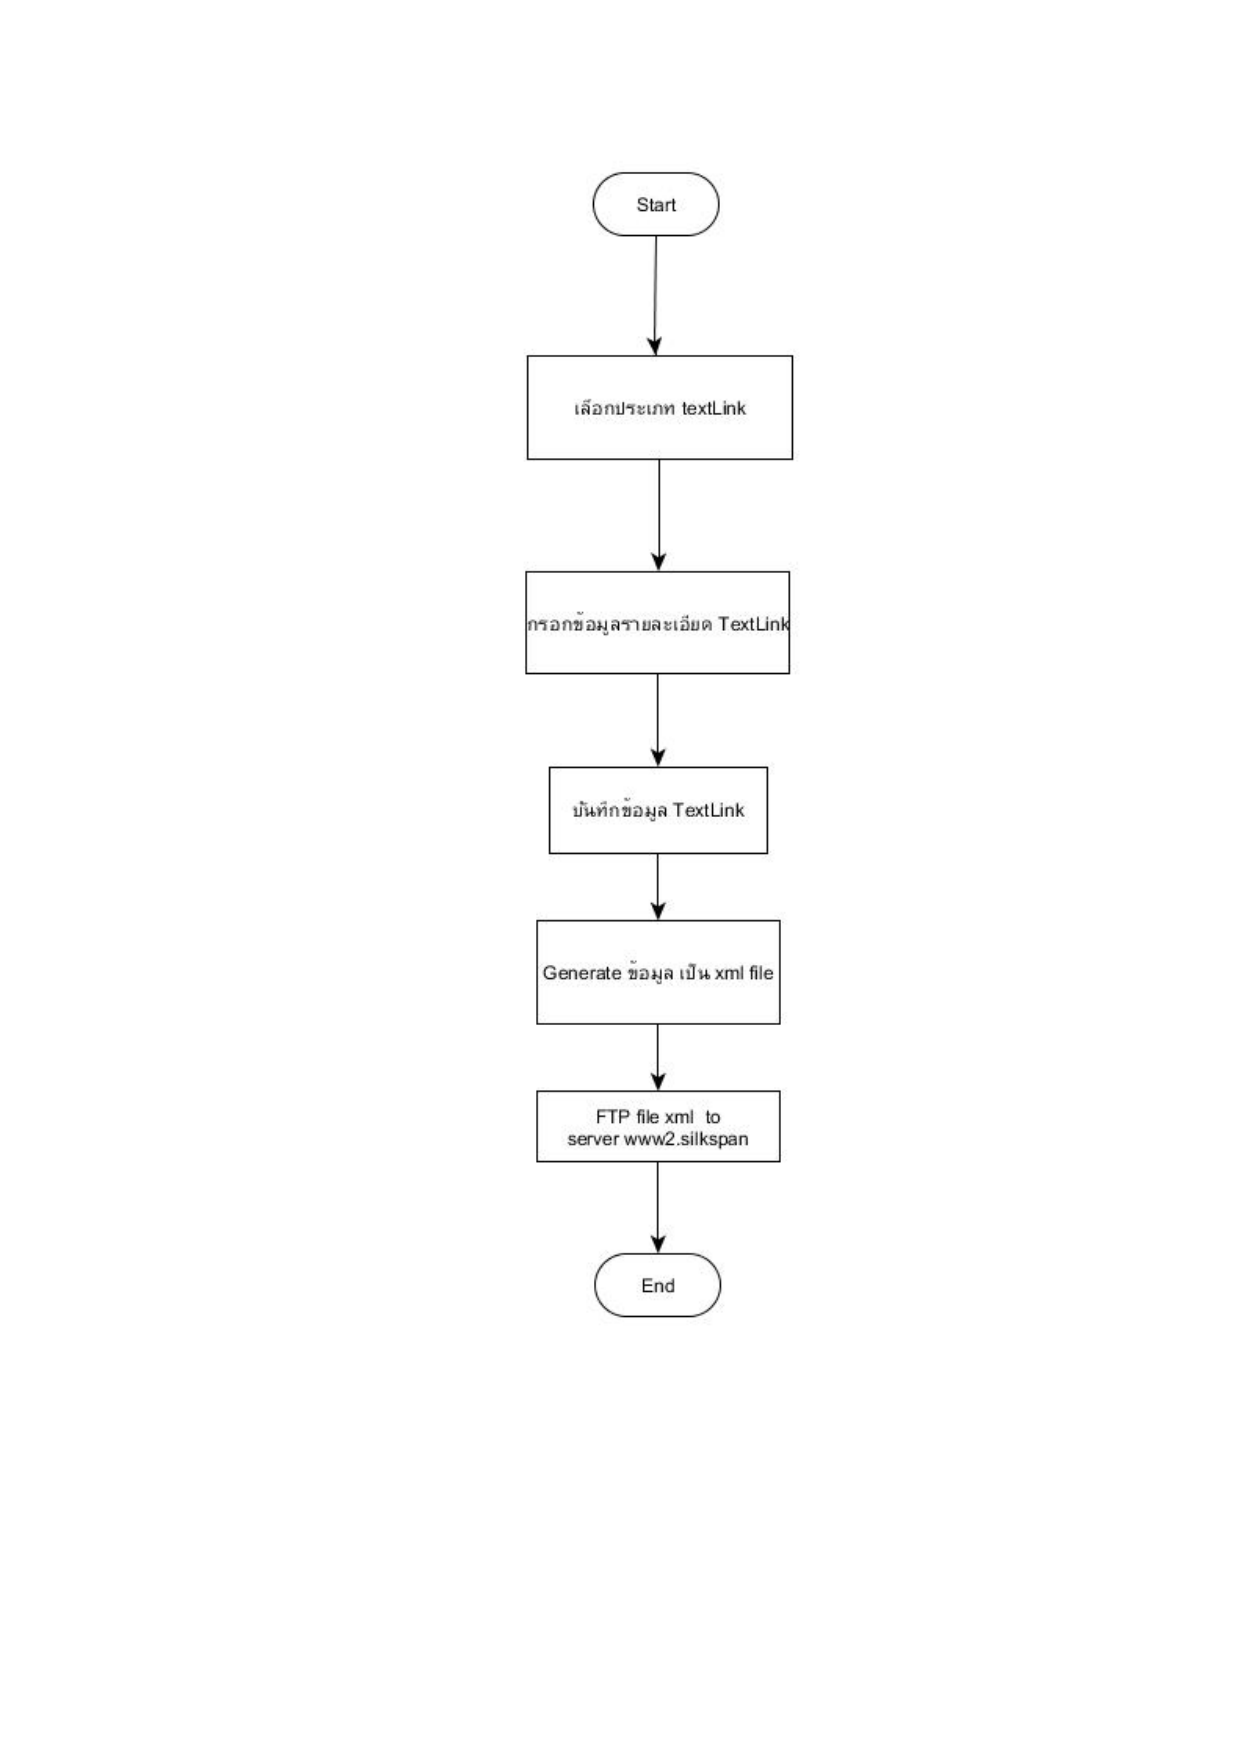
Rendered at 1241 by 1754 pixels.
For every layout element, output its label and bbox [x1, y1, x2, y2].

picture [499, 150, 817, 1341]
